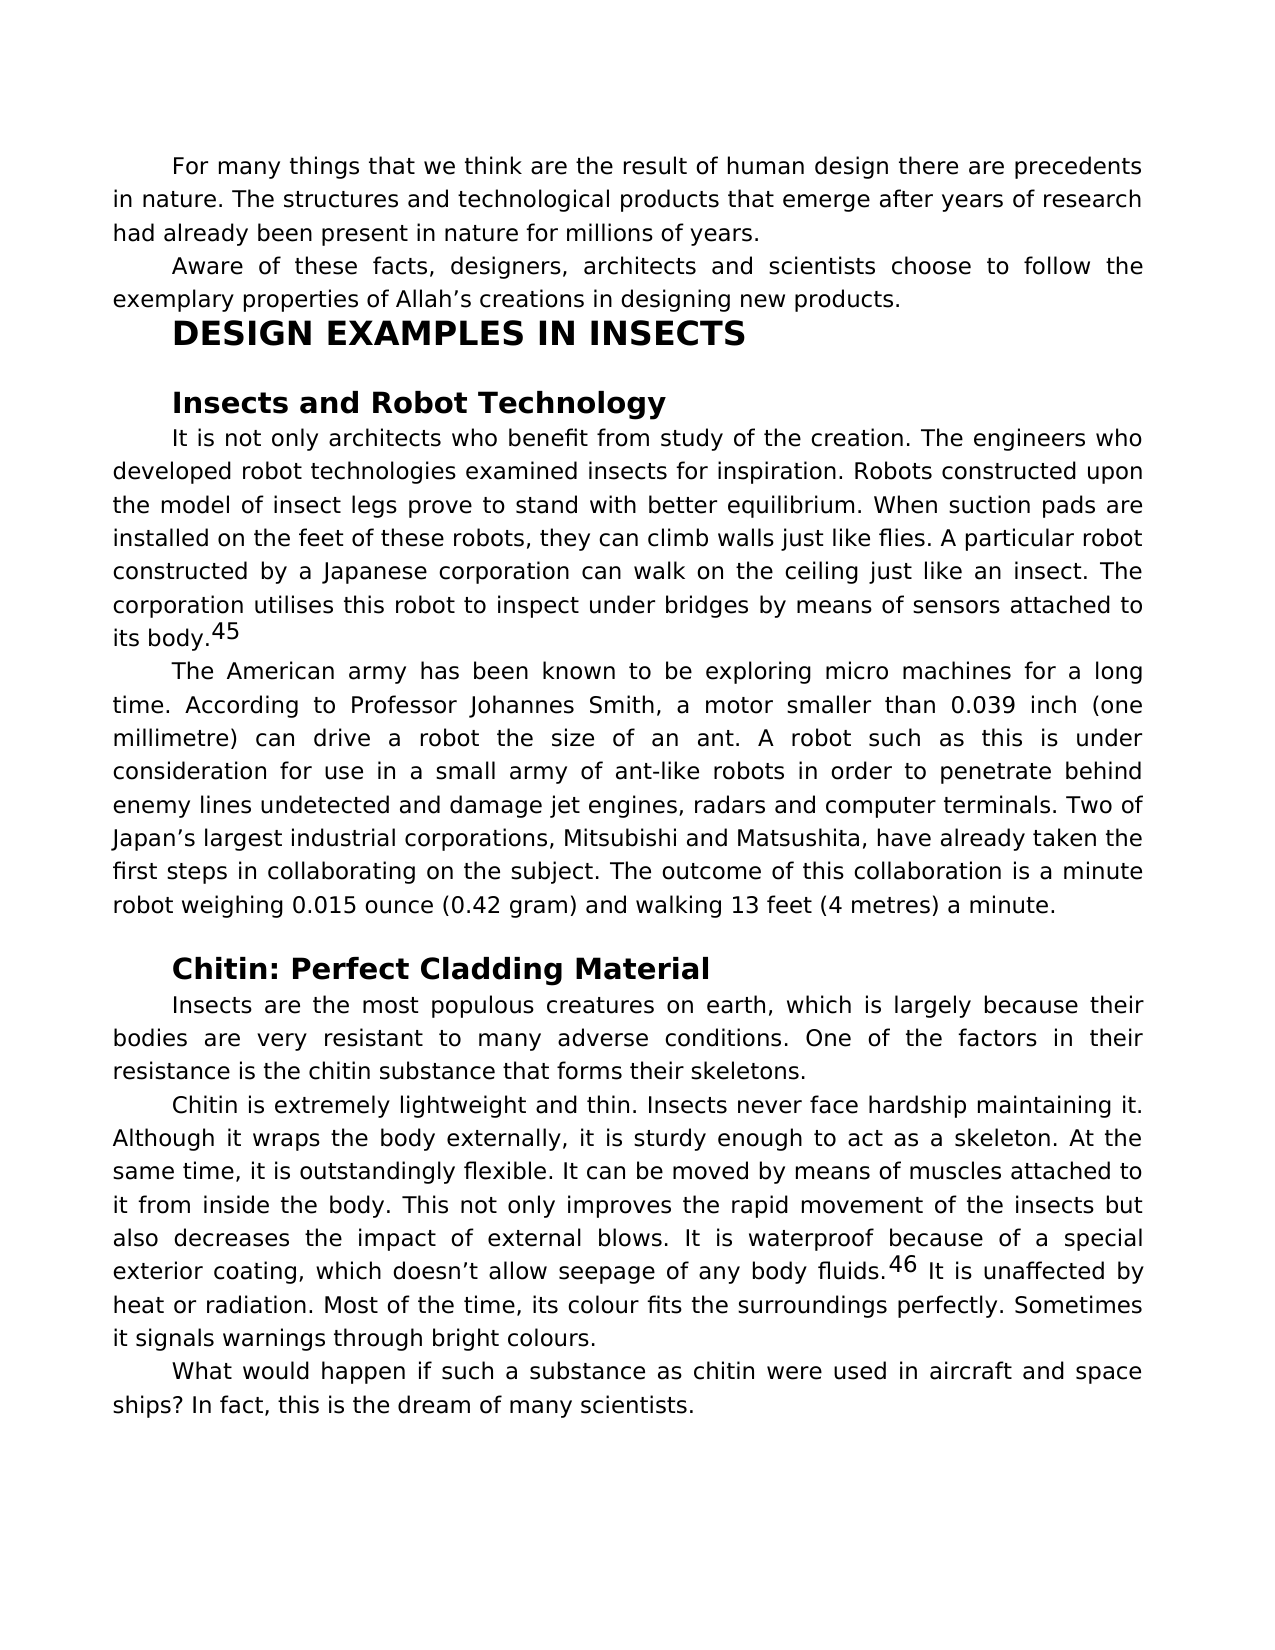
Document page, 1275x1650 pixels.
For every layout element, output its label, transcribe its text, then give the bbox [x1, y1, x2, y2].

text The American army has been known to be exploring micro machines for a long time. According to Professor Johannes Smith, a motor smaller than 0.039 inch (one millimetre) can drive a robot the size of an ant. A robot such as this is under consideration for use in a small army of ant-like robots in order to penetrate behind enemy lines undetected and damage jet engines, radars and computer terminals. Two of Japan’s largest industrial corporations, Mitsubishi and Matsushita, have already taken the first steps in collaborating on the subject. The outcome of this collaboration is a minute robot weighing 0.015 ounce (0.42 gram) and walking 13 feet (4 metres) a minute. [112, 653, 1145, 920]
text Chitin is extremely lightweight and thin. Insects never face hardship maintaining it. Although it wraps the body externally, it is sturdy enough to act as a skeleton. At the same time, it is outstandingly flexible. It can be moved by means of muscles attached to it from inside the body. This not only improves the rapid movement of the insects but also decreases the impact of external blows. It is waterproof because of a special exterior coating, which doesn’t allow seepage of any body fluids.46 It is unaffected by heat or radiation. Most of the time, its colour fits the surroundings perfectly. Sometimes it signals warnings through bright colours. [112, 1086, 1145, 1353]
text Aware of these facts, designers, architects and scientists choose to follow the exemplary properties of Allah’s creations in designing new products. [112, 248, 1145, 314]
text DESIGN EXAMPLES IN INSECTS [112, 314, 1145, 353]
text Chitin: Perfect Cladding Material [112, 953, 1145, 986]
text For many things that we think are the result of human design there are precedents in nature. The structures and technological products that emerge after years of research had already been present in nature for millions of years. [112, 148, 1145, 248]
text Insects are the most populous creatures on earth, which is largely because their bodies are very resistant to many adverse conditions. One of the factors in their resistance is the chitin substance that forms their skeletons. [112, 986, 1145, 1086]
text It is not only architects who benefit from study of the creation. The engineers who developed robot technologies examined insects for inspiration. Robots constructed upon the model of insect legs prove to stand with better equilibrium. When suction pads are installed on the feet of these robots, they can climb walls just like flies. A particular robot constructed by a Japanese corporation can walk on the ceiling just like an insect. The corporation utilises this robot to inspect under bridges by means of sensors attached to its body.45 [112, 420, 1145, 653]
text Insects and Robot Technology [112, 386, 1145, 420]
text What would happen if such a substance as chitin were used in aircraft and space ships? In fact, this is the dream of many scientists. [112, 1353, 1145, 1420]
